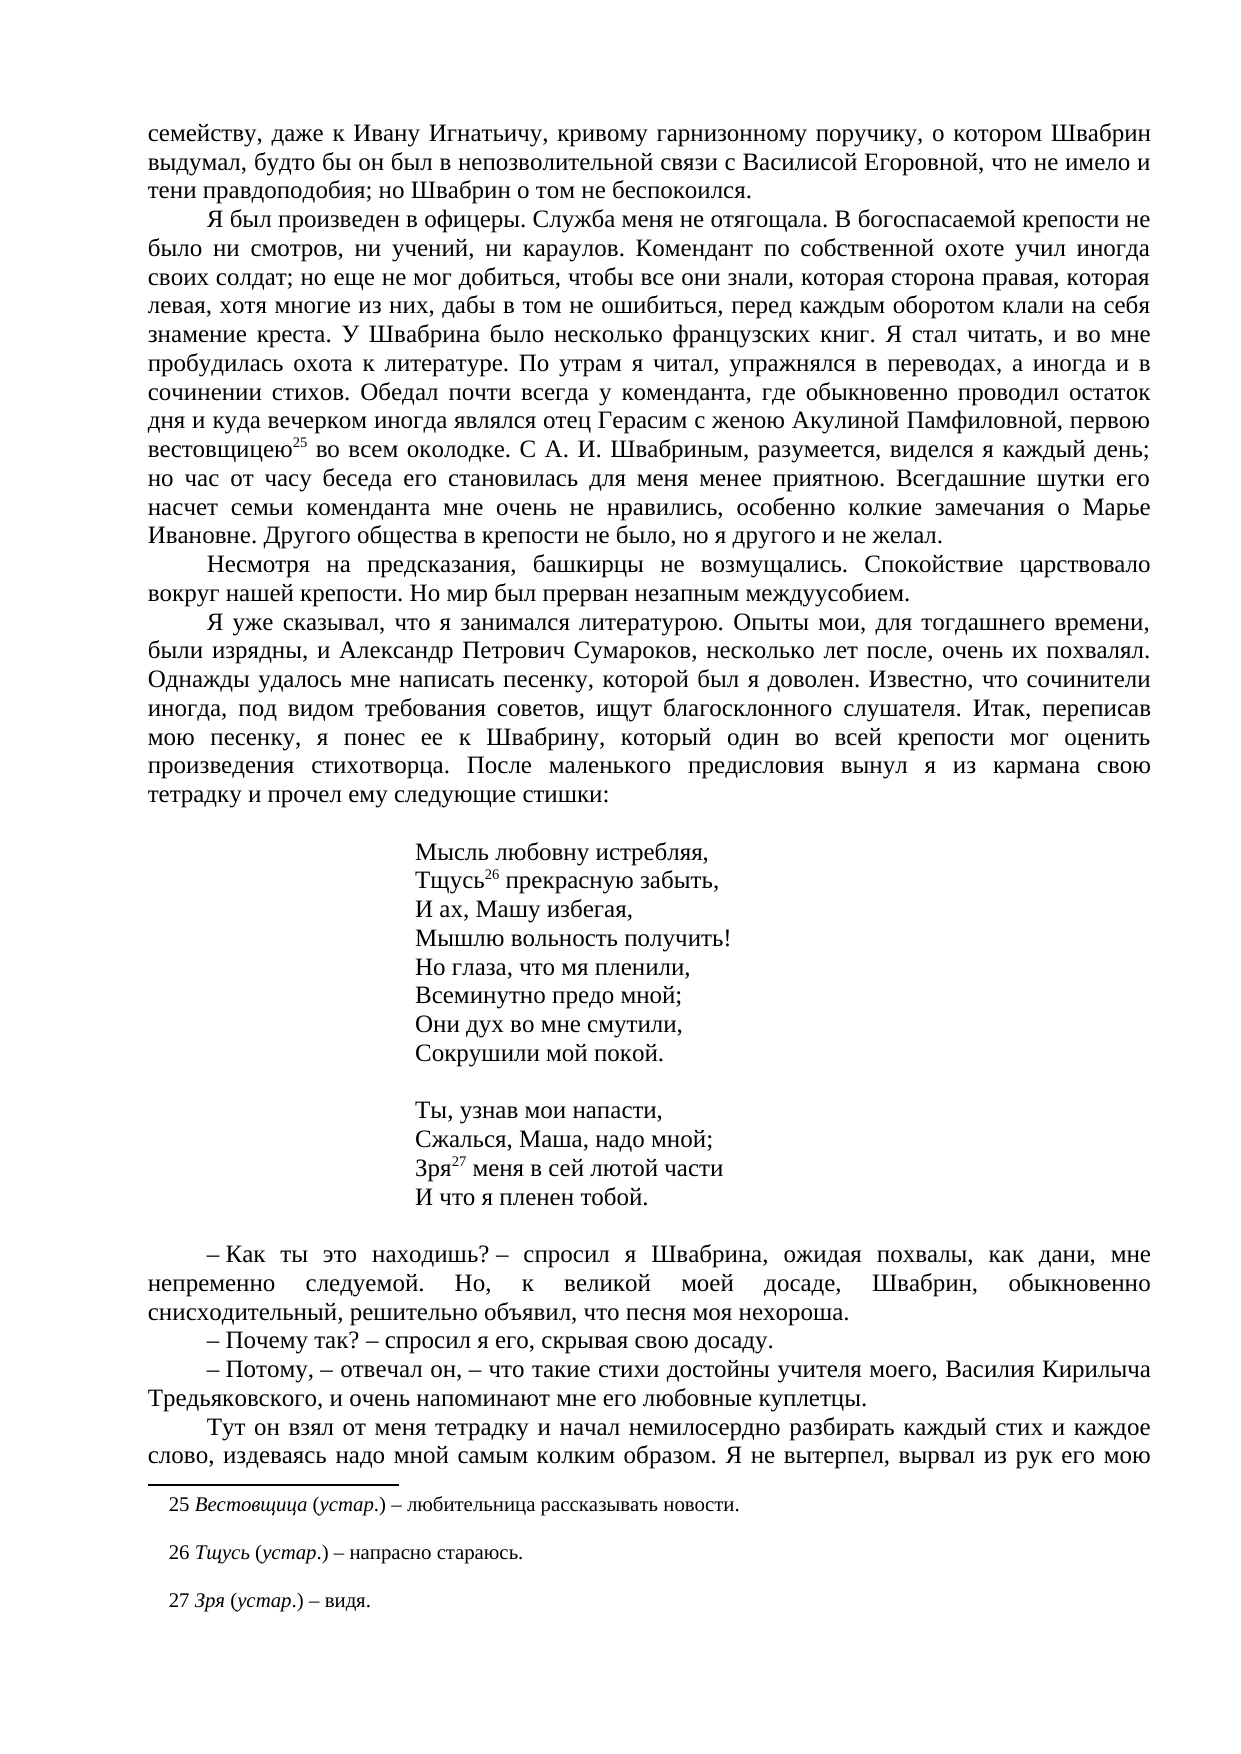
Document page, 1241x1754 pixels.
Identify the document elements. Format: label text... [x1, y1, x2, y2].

text Зря меня в сей лютой части [356, 1153, 1089, 1182]
text Мысль любовну истребляя, [356, 837, 1089, 866]
text Зря (устар.) – видя. [148, 1588, 1152, 1612]
text Ты, узнав мои напасти, [356, 1096, 1089, 1124]
text семейству, даже к Ивану Игнатьичу, кривому гарнизонному поручику, о котором Швабрин выдумал, будто бы он был в непозволительной связи с Василисой Егоровной, что не имело и тени правдоподобия; но Швабрин о том не беспокоился. [148, 118, 1152, 204]
text Сжалься, Маша, надо мной; [356, 1124, 1089, 1153]
text И ах, Машу избегая, [356, 894, 1089, 923]
text Я уже сказывал, что я занимался литературою. Опыты мои, для тогдашнего времени, были изрядны, и Александр Петрович Сумароков, несколько лет после, очень их похвалял. Однажды удалось мне написать песенку, которой был я доволен. Известно, что сочинители иногда, под видом требования советов, ищут благосклонного слушателя. Итак, переписав мою песенку, я понес ее к Швабрину, который один во всей крепости мог оценить произведения стихотворца. После маленького предисловия вынул я из кармана свою тетрадку и прочел ему следующие стишки: [148, 607, 1152, 808]
text Несмотря на предсказания, башкирцы не возмущались. Спокойствие царствовало вокруг нашей крепости. Но мир был прерван незапным междуусобием. [148, 549, 1152, 607]
text Они дух во мне смутили, [356, 1009, 1089, 1038]
text Сокрушили мой покой. [356, 1038, 1089, 1067]
text Тщусь (устар.) – напрасно стараюсь. [148, 1539, 1152, 1564]
text Я был произведен в офицеры. Служба меня не отягощала. В богоспасаемой крепости не было ни смотров, ни учений, ни караулов. Комендант по собственной охоте учил иногда своих солдат; но еще не мог добиться, чтобы все они знали, которая сторона правая, которая левая, хотя многие из них, дабы в том не ошибиться, перед каждым оборотом клали на себя знамение креста. У Швабрина было несколько французских книг. Я стал читать, и во мне пробудилась охота к литературе. По утрам я читал, упражнялся в переводах, а иногда и в сочинении стихов. Обедал почти всегда у коменданта, где обыкновенно проводил остаток дня и куда вечерком иногда являлся отец Герасим с женою Акулиной Памфиловной, первою вестовщицею во всем околодке. С А. И. Швабриным, разумеется, виделся я каждый день; но час от часу беседа его становилась для меня менее приятною. Всегдашние шутки его насчет семьи коменданта мне очень не нравились, особенно колкие замечания о Марье Ивановне. Другого общества в крепости не было, но я другого и не желал. [148, 204, 1152, 549]
text Но глаза, что мя пленили, [356, 952, 1089, 981]
text Тут он взял от меня тетрадку и начал немилосердно разбирать каждый стих и каждое слово, издеваясь надо мной самым колким образом. Я не вытерпел, вырвал из рук его мою [148, 1412, 1152, 1469]
text Мышлю вольность получить! [356, 923, 1089, 952]
text Вестовщица (устар.) – любительница рассказывать новости. [148, 1491, 1152, 1516]
text Всеминутно предо мной; [356, 981, 1089, 1009]
text Тщусь прекрасную забыть, [356, 866, 1089, 894]
text – Потому, – отвечал он, – что такие стихи достойны учителя моего, Василия Кирилыча Тредьяковского, и очень напоминают мне его любовные куплетцы. [148, 1354, 1152, 1412]
text – Как ты это находишь? – спросил я Швабрина, ожидая похвалы, как дани, мне непременно следуемой. Но, к великой моей досаде, Швабрин, обыкновенно снисходительный, решительно объявил, что песня моя нехороша. [148, 1239, 1152, 1326]
text – Почему так? – спросил я его, скрывая свою досаду. [148, 1326, 1152, 1354]
text И что я пленен тобой. [356, 1182, 1089, 1211]
